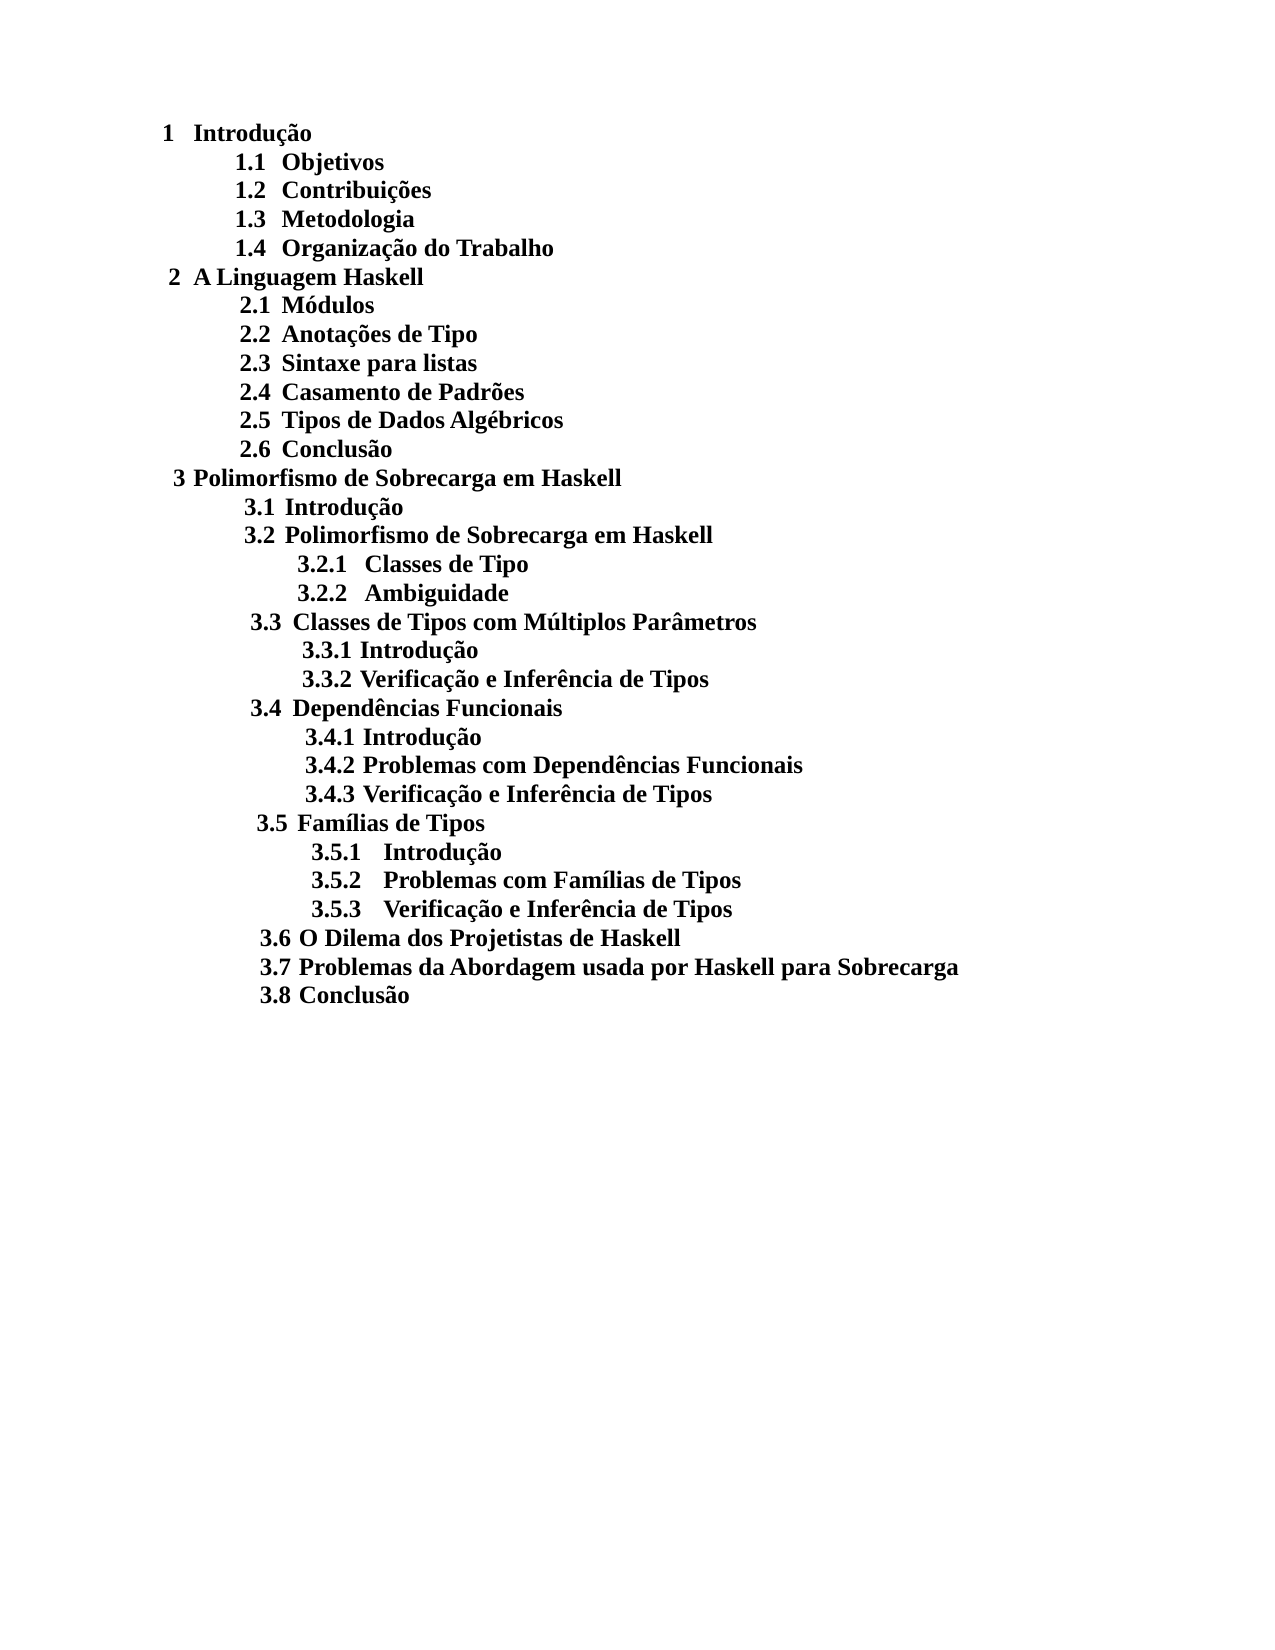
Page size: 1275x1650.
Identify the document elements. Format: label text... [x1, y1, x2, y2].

list Introdução [156, 118, 1157, 147]
list Ambiguidade [266, 578, 1157, 607]
list O Dilema dos Projetistas de Haskell [253, 923, 1157, 952]
list Problemas com Dependências Funcionais [266, 751, 1157, 779]
list Introdução [266, 837, 1157, 866]
list Verificação e Inferência de Tipos [266, 894, 1157, 923]
list Conclusão [253, 981, 1157, 1009]
list Verificação e Inferência de Tipos [266, 779, 1157, 808]
list Introdução [266, 722, 1157, 751]
list Metodologia [228, 204, 1157, 233]
list Objetivos [228, 147, 1157, 176]
list Polimorfismo de Sobrecarga em Haskell [238, 521, 1157, 549]
list Sintaxe para listas [233, 348, 1157, 377]
list Tipos de Dados Algébricos [233, 406, 1157, 434]
list Contribuições [228, 176, 1157, 204]
list Dependências Funcionais [244, 693, 1157, 722]
list Módulos [233, 291, 1157, 319]
list A Linguagem Haskell [162, 262, 1157, 291]
list Introdução [266, 636, 1157, 664]
list Problemas da Abordagem usada por Haskell para Sobrecarga [253, 952, 1157, 981]
list Organização do Trabalho [228, 233, 1157, 262]
list Casamento de Padrões [233, 377, 1157, 406]
list Polimorfismo de Sobrecarga em Haskell [167, 463, 1157, 492]
list Problemas com Famílias de Tipos [266, 866, 1157, 894]
list Introdução [238, 492, 1157, 521]
list Verificação e Inferência de Tipos [266, 664, 1157, 693]
list Classes de Tipos com Múltiplos Parâmetros [244, 607, 1157, 636]
list Classes de Tipo [266, 549, 1157, 578]
list Anotações de Tipo [233, 319, 1157, 348]
list Famílias de Tipos [250, 808, 1157, 837]
list Conclusão [233, 434, 1157, 463]
